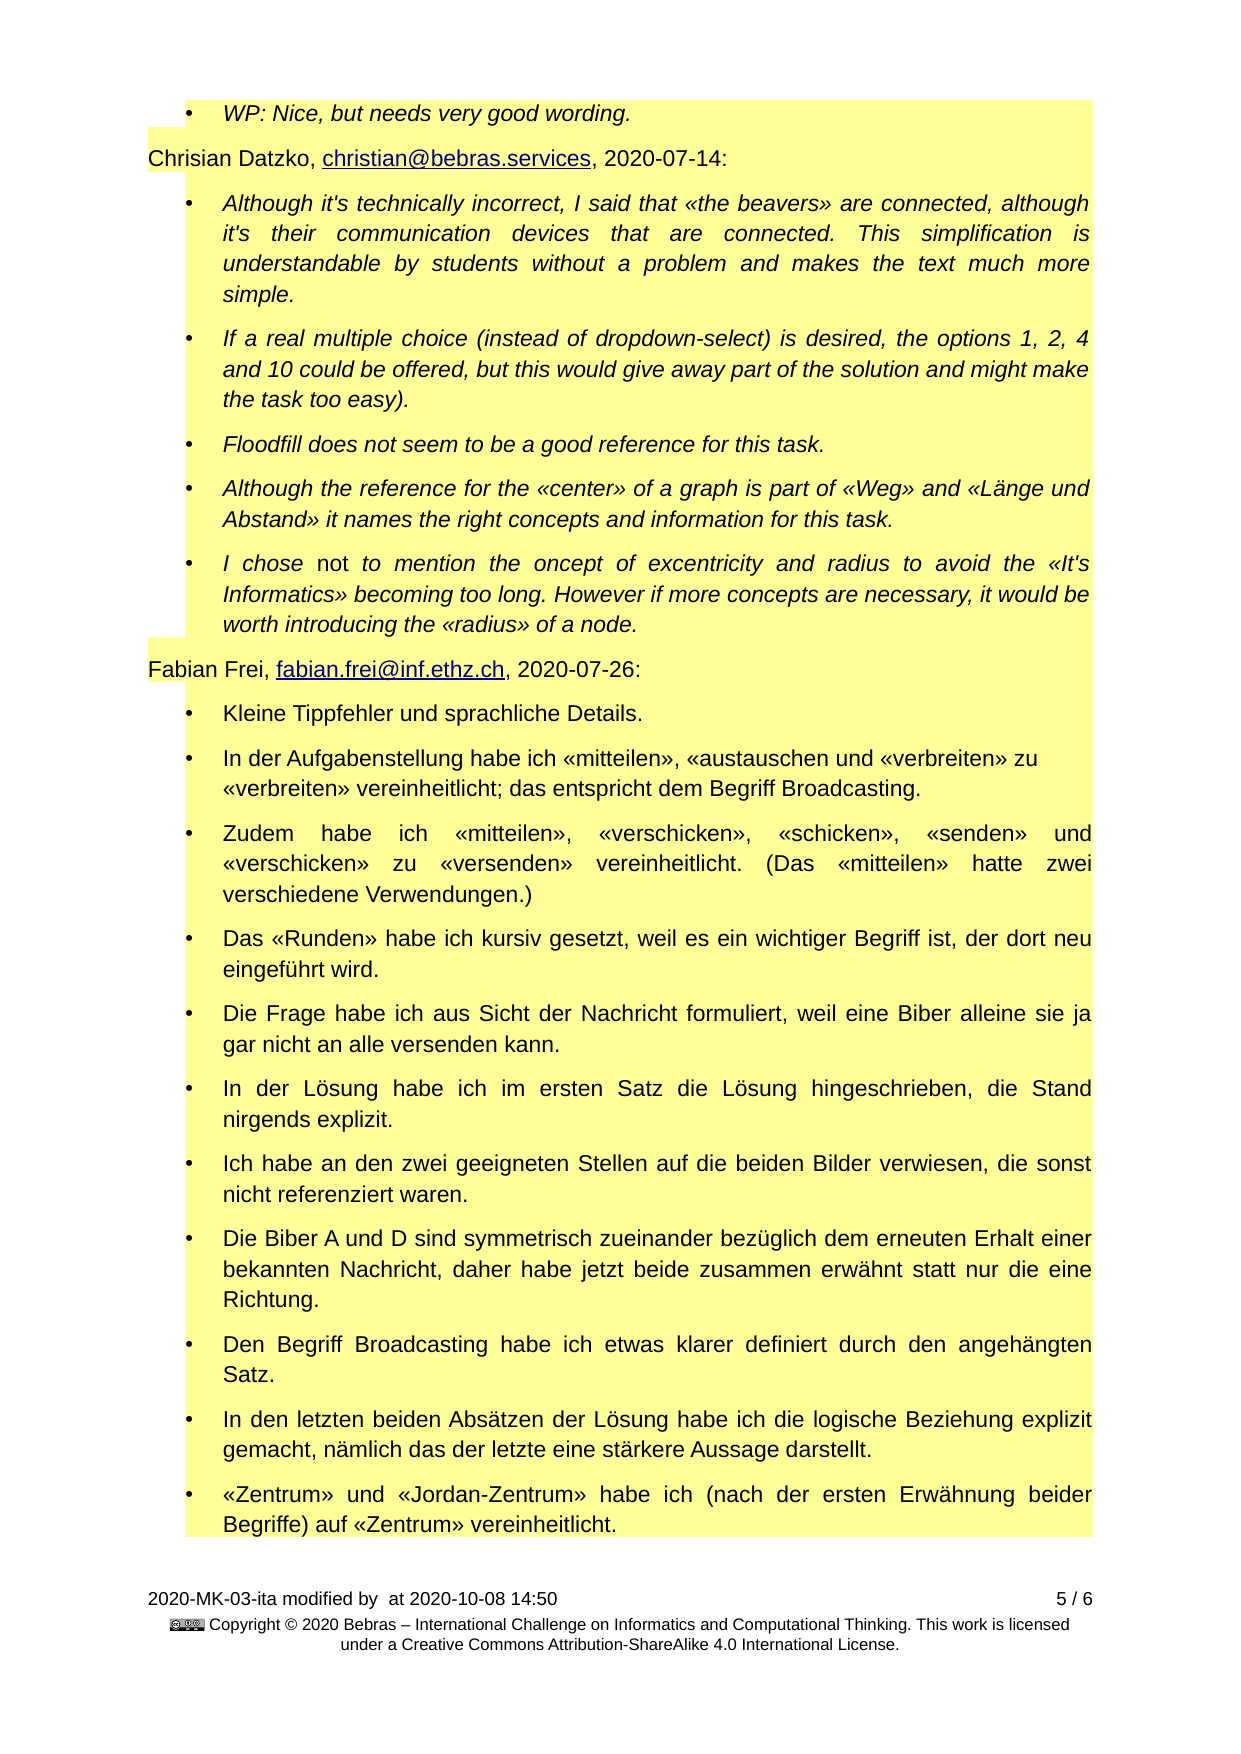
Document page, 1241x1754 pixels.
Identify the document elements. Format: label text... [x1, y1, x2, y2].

list «Zentrum» und «Jordan-Zentrum» habe ich (nach der ersten Erwähnung beider Begriffe) auf «Zentrum» vereinheitlicht. [185, 1481, 1093, 1537]
list Die Biber A und D sind symmetrisch zueinander bezüglich dem erneuten Erhalt einer bekannten Nachricht, daher habe jetzt beide zusammen erwähnt statt nur die eine Richtung. [185, 1225, 1093, 1312]
list Although the reference for the «center» of a graph is part of «Weg» and «Länge und Abstand» it names the right concepts and information for this task. [185, 475, 1093, 532]
list In den letzten beiden Absätzen der Lösung habe ich die logische Beziehung explizit gemacht, nämlich das der letzte eine stärkere Aussage darstellt. [185, 1406, 1093, 1462]
list Floodfill does not seem to be a good reference for this task. [185, 431, 1093, 457]
list Kleine Tippfehler und sprachliche Details. [185, 700, 1093, 727]
list Den Begriff Broadcasting habe ich etwas klarer definiert durch den angehängten Satz. [185, 1331, 1093, 1387]
list Zudem habe ich «mitteilen», «verschicken», «schicken», «senden» und «verschicken» zu «versenden» vereinheitlicht. (Das «mitteilen» hatte zwei verschiedene Verwendungen.) [185, 820, 1093, 907]
text Chrisian Datzko, christian@bebras.services, 2020-07-14: [148, 145, 1093, 172]
text Fabian Frei, fabian.frei@inf.ethz.ch, 2020-07-26: [148, 656, 1093, 682]
list WP: Nice, but needs very good wording. [185, 100, 1093, 127]
list If a real multiple choice (instead of dropdown-select) is desired, the options 1, 2, 4 and 10 could be offered, but this would give away part of the solution and might make the task too easy). [185, 325, 1093, 412]
list In der Lösung habe ich im ersten Satz die Lösung hingeschrieben, die Stand nirgends explizit. [185, 1075, 1093, 1132]
list Ich habe an den zwei geeigneten Stellen auf die beiden Bilder verwiesen, die sonst nicht referenziert waren. [185, 1150, 1093, 1207]
list I chose not to mention the oncept of excentricity and radius to avoid the «It's Informatics» becoming too long. However if more concepts are necessary, it would be worth introducing the «radius» of a node. [185, 550, 1093, 637]
list Although it's technically incorrect, I said that «the beavers» are connected, although it's their communication devices that are connected. This simplification is understandable by students without a problem and makes the text much more simple. [185, 190, 1093, 307]
list Die Frage habe ich aus Sicht der Nachricht formuliert, weil eine Biber alleine sie ja gar nicht an alle versenden kann. [185, 1000, 1093, 1057]
list Das «Runden» habe ich kursiv gesetzt, weil es ein wichtiger Begriff ist, der dort neu eingeführt wird. [185, 925, 1093, 982]
list In der Aufgabenstellung habe ich «mitteilen», «austauschen und «verbreiten» zu «verbreiten» vereinheitlicht; das entspricht dem Begriff Broadcasting. [185, 745, 1093, 802]
